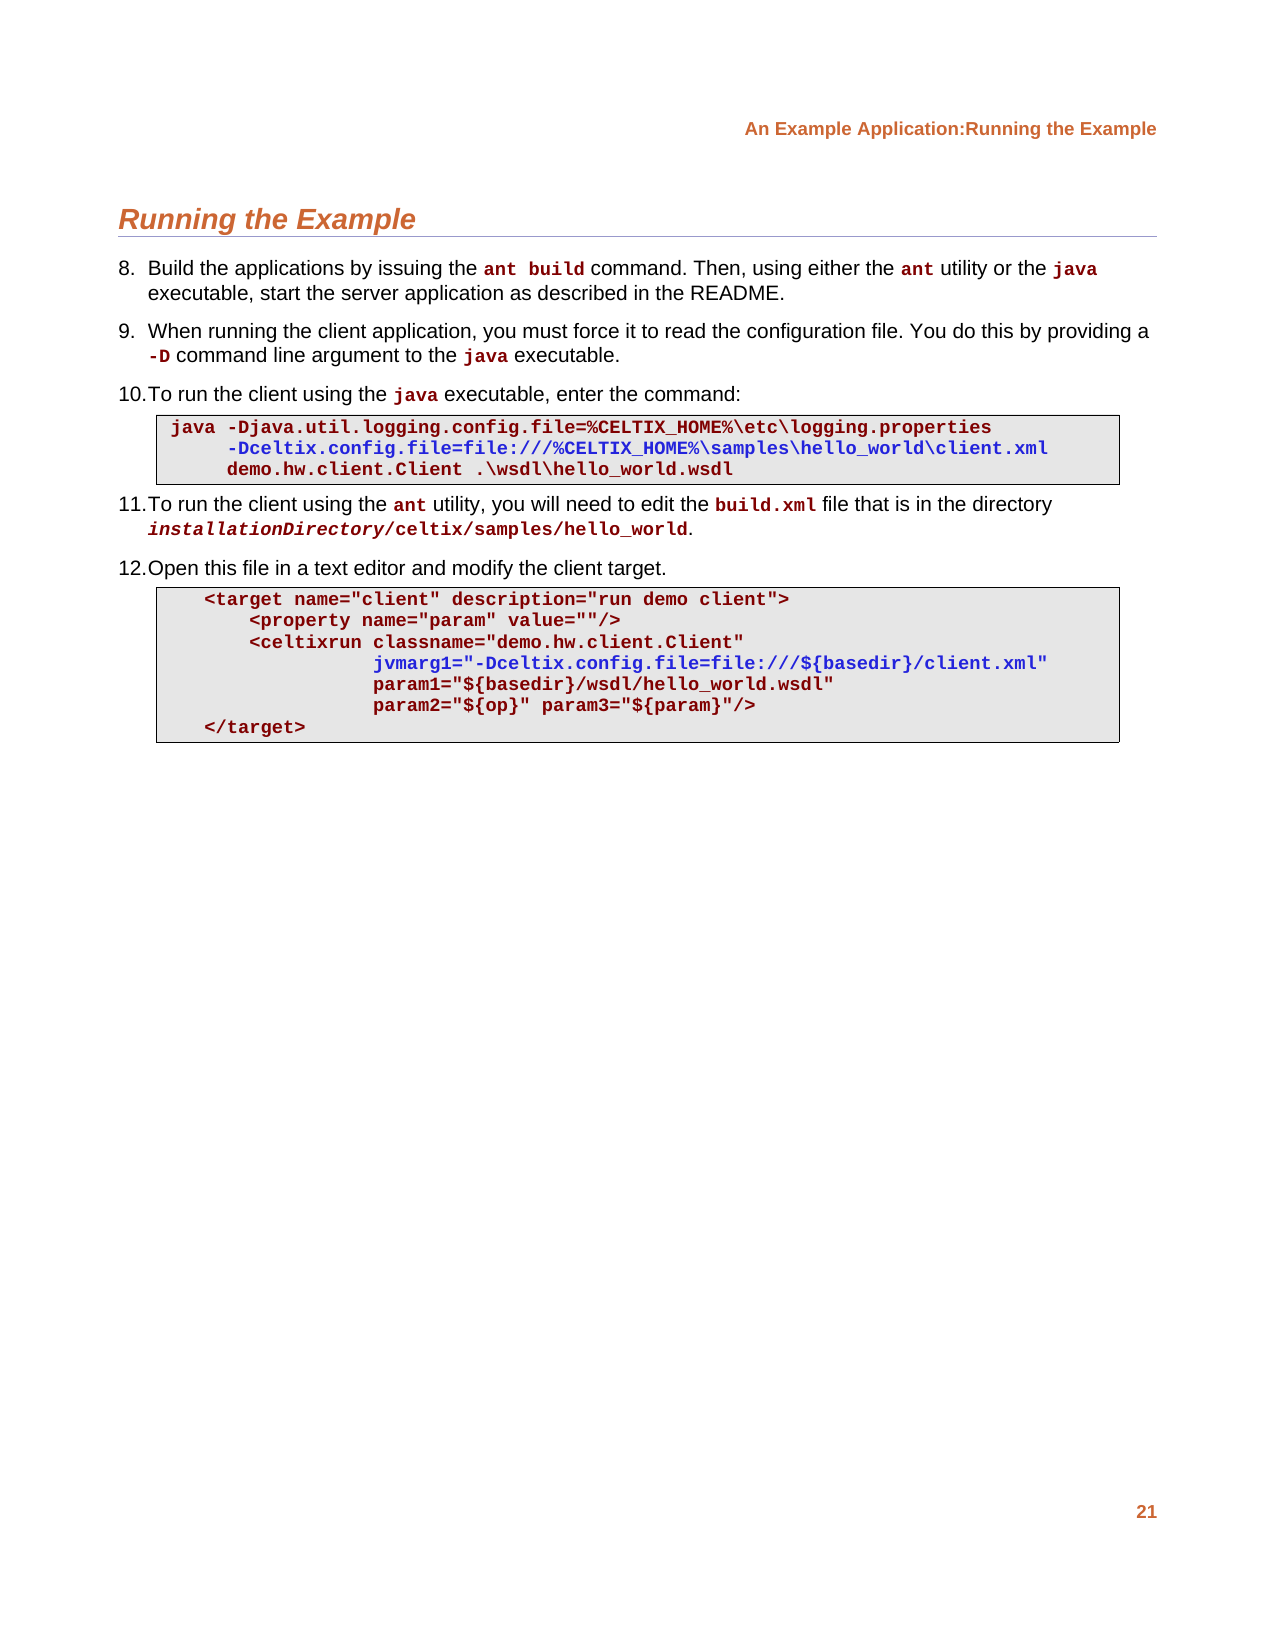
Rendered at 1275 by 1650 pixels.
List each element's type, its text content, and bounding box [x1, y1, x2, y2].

list Open this file in a text editor and modify the client target. [118, 556, 1157, 579]
text <property name="param" value=""/> [157, 608, 1119, 629]
text param2="${op}" param3="${param}"/> [157, 693, 1119, 714]
list Build the applications by issuing the ant build command. Then, using either the ant utility or the java executable, start the server application as described in the README. [118, 257, 1157, 305]
list When running the client application, you must force it to read the configuration file. You do this by providing a -D command line argument to the java executable. [118, 320, 1157, 368]
text </target> [157, 714, 1119, 742]
list To run the client using the ant utility, you will need to edit the build.xml file that is in the directory installationDirectory/celtix/samples/hello_world. [118, 492, 1157, 541]
text <target name="client" description="run demo client"> [157, 588, 1119, 608]
text jvmarg1="-Dceltix.config.file=file:///${basedir}/client.xml" [157, 651, 1119, 672]
subtitle Running the Example [118, 203, 1157, 236]
list To run the client using the java executable, enter the command: [118, 383, 1157, 407]
text <celtixrun classname="demo.hw.client.Client" [157, 629, 1119, 651]
text -Dceltix.config.file=file:///%CELTIX_HOME%\samples\hello_world\client.xml [157, 436, 1119, 457]
text java -Djava.util.logging.config.file=%CELTIX_HOME%\etc\logging.properties [157, 416, 1119, 436]
text param1="${basedir}/wsdl/hello_world.wsdl" [157, 672, 1119, 693]
text demo.hw.client.Client .\wsdl\hello_world.wsdl [157, 457, 1119, 484]
